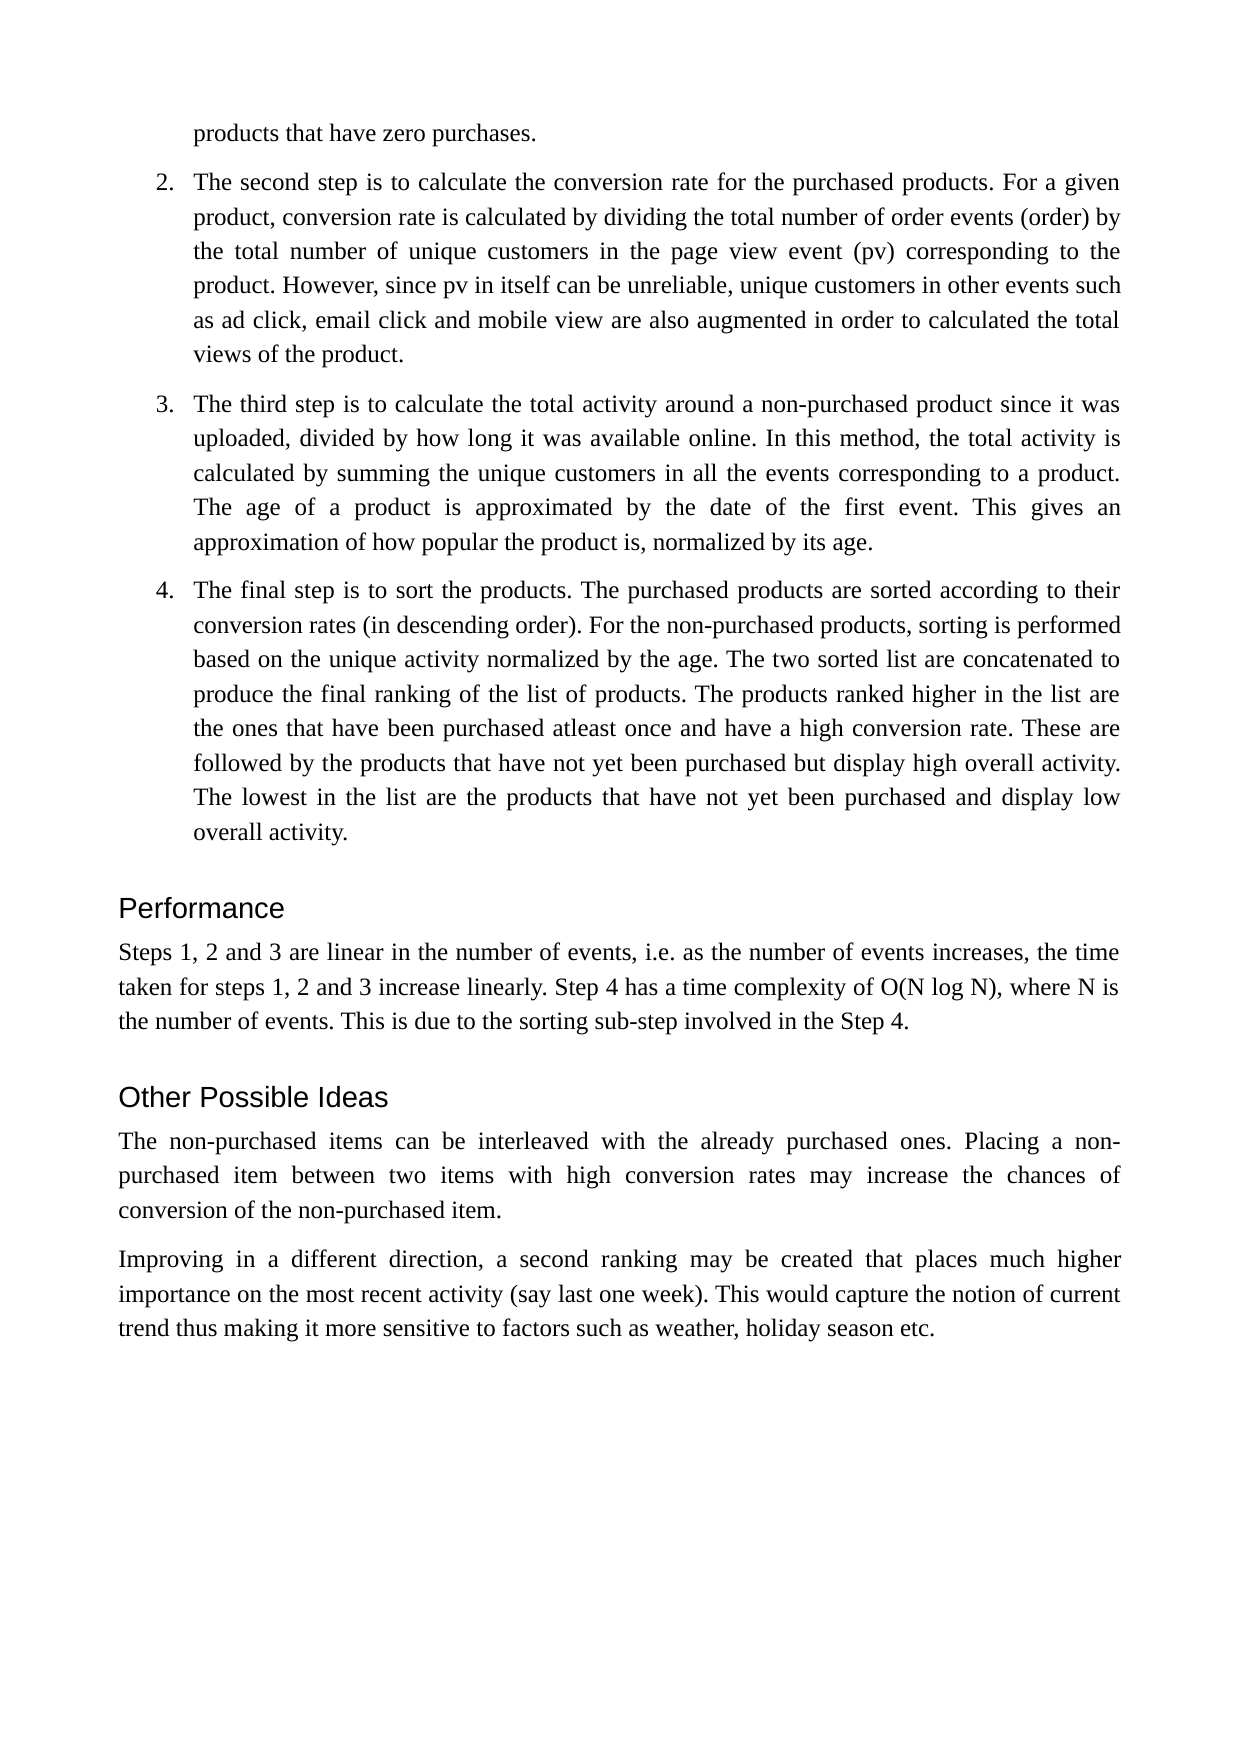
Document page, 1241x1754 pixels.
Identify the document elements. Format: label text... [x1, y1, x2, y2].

list The third step is to calculate the total activity around a non-purchased product since it was uploaded, divided by how long it was available online. In this method, the total activity is calculated by summing the unique customers in all the events corresponding to a product. The age of a product is approximated by the date of the first event. This gives an approximation of how popular the product is, normalized by its age. [156, 389, 1122, 555]
subtitle Other Possible Ideas [118, 1080, 1122, 1114]
text Improving in a different direction, a second ranking may be created that places much higher importance on the most recent activity (say last one week). This would capture the notion of current trend thus making it more sensitive to factors such as weather, holiday season etc. [118, 1244, 1122, 1342]
list The second step is to calculate the conversion rate for the purchased products. For a given product, conversion rate is calculated by dividing the total number of order events (order) by the total number of unique customers in the page view event (pv) corresponding to the product. However, since pv in itself can be unreliable, unique customers in other events such as ad click, email click and mobile view are also augmented in order to calculated the total views of the product. [156, 167, 1122, 368]
text The non-purchased items can be interleaved with the already purchased ones. Placing a non-purchased item between two items with high conversion rates may increase the chances of conversion of the non-purchased item. [118, 1126, 1122, 1224]
subtitle Performance [118, 891, 1122, 924]
list products that have zero purchases. [156, 118, 1122, 147]
text Steps 1, 2 and 3 are linear in the number of events, i.e. as the number of events increases, the time taken for steps 1, 2 and 3 increase linearly. Step 4 has a time complexity of O(N log N), where N is the number of events. This is due to the sorting sub-step involved in the Step 4. [118, 937, 1122, 1035]
list The final step is to sort the products. The purchased products are sorted according to their conversion rates (in descending order). For the non-purchased products, sorting is performed based on the unique activity normalized by the age. The two sorted list are concatenated to produce the final ranking of the list of products. The products ranked higher in the list are the ones that have been purchased atleast once and have a high conversion rate. These are followed by the products that have not yet been purchased but display high overall activity. The lowest in the list are the products that have not yet been purchased and display low overall activity. [156, 576, 1122, 846]
